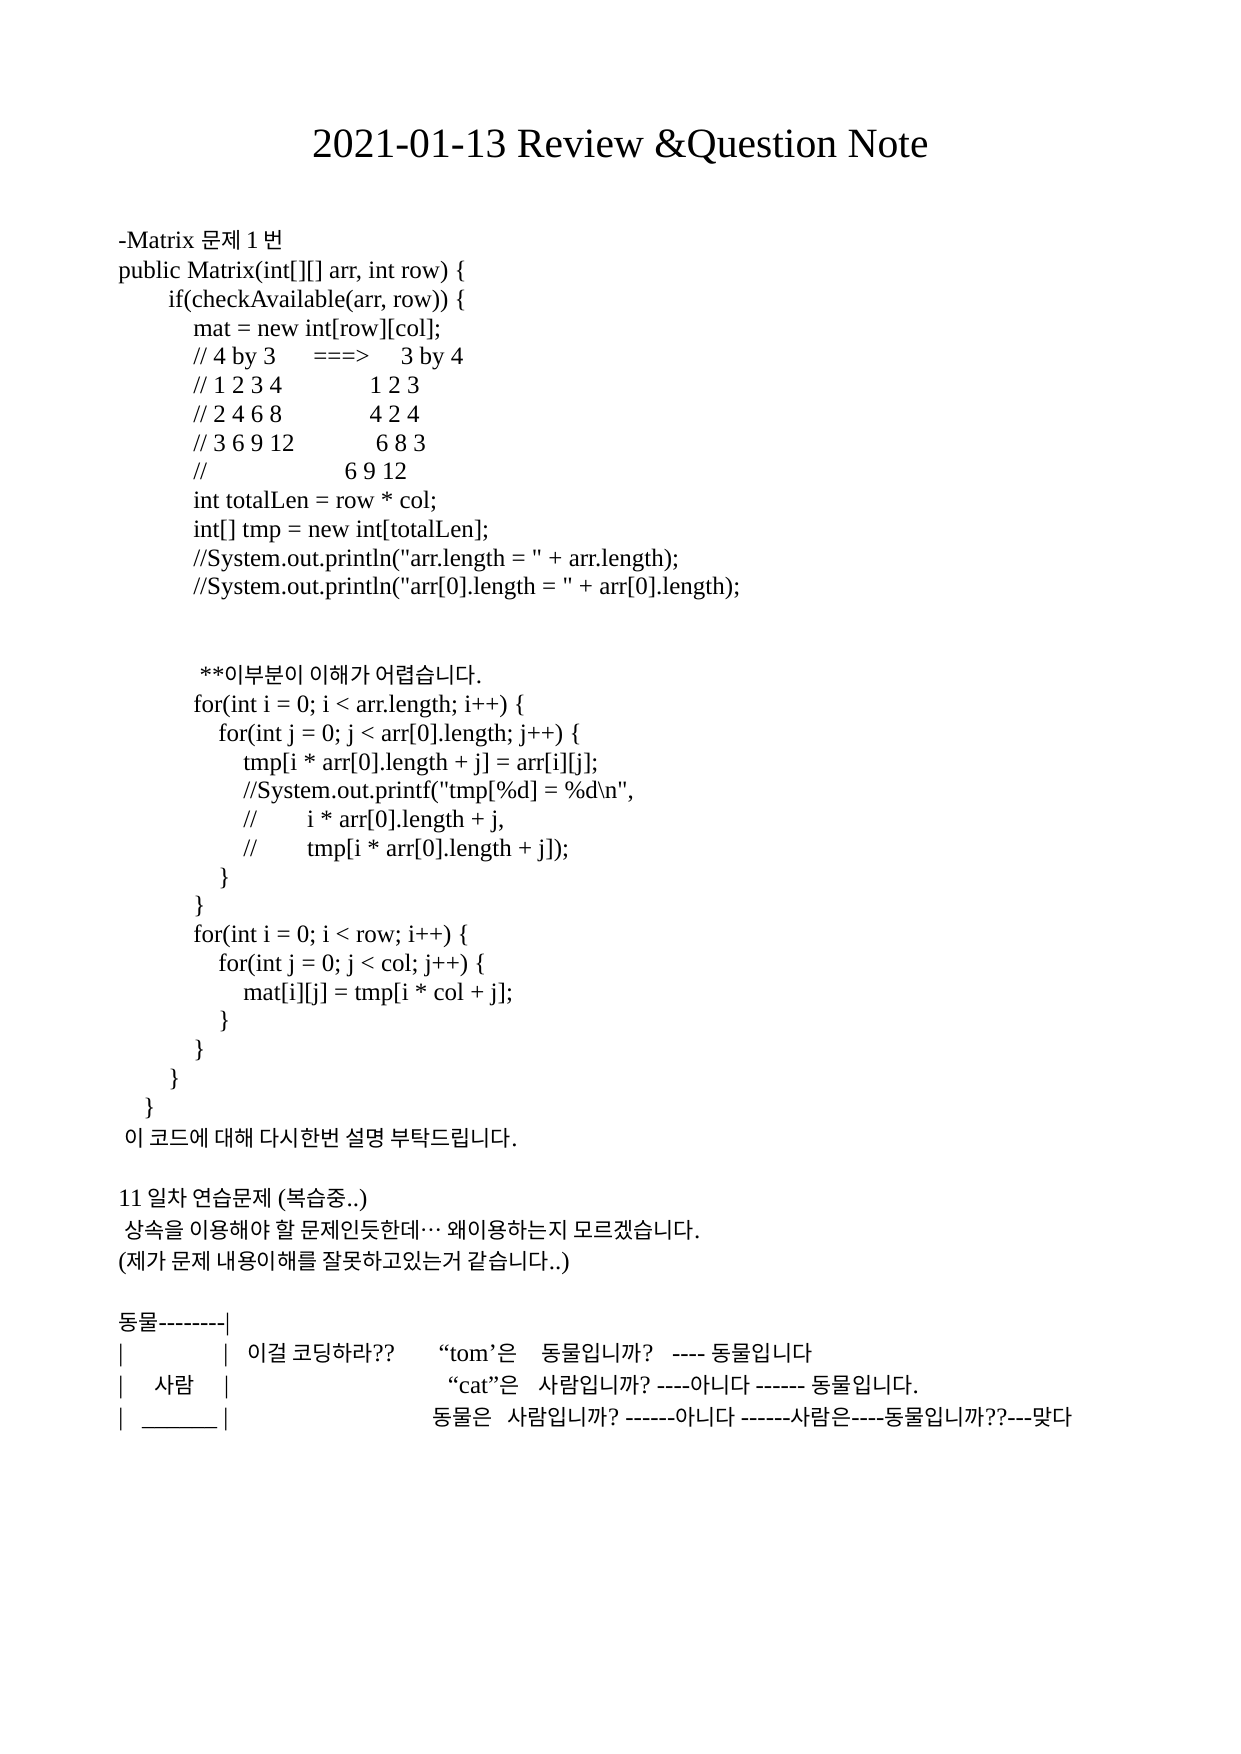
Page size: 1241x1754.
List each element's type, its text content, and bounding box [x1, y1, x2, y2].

text } [118, 1006, 1122, 1034]
text // i * arr[0].length + j, [118, 804, 1122, 833]
text for(int i = 0; i < row; i++) { [118, 919, 1122, 948]
text //System.out.println("arr[0].length = " + arr[0].length); [118, 571, 1122, 600]
text // tmp[i * arr[0].length + j]); [118, 833, 1122, 862]
text 11일차 연습문제 (복습중..) [118, 1181, 1122, 1213]
text 상속을 이용해야 할 문제인듯한데… 왜이용하는지 모르겠습니다. [118, 1213, 1122, 1244]
text } [118, 1034, 1122, 1063]
text tmp[i * arr[0].length + j] = arr[i][j]; [118, 747, 1122, 776]
text int[] tmp = new int[totalLen]; [118, 514, 1122, 543]
text // 4 by 3 ===> 3 by 4 [118, 341, 1122, 370]
text mat = new int[row][col]; [118, 313, 1122, 341]
text } [118, 862, 1122, 891]
text if(checkAvailable(arr, row)) { [118, 284, 1122, 313]
text 동물--------| [118, 1305, 1122, 1336]
text for(int j = 0; j < arr[0].length; j++) { [118, 718, 1122, 747]
text // 3 6 9 12 6 8 3 [118, 428, 1122, 456]
text (제가 문제 내용이해를 잘못하고있는거 같습니다..) [118, 1244, 1122, 1276]
text **이부분이 이해가 어렵습니다. [118, 658, 1122, 689]
text //System.out.printf("tmp[%d] = %d\n", [118, 776, 1122, 804]
text for(int j = 0; j < col; j++) { [118, 948, 1122, 977]
text // 2 4 6 8 4 2 4 [118, 399, 1122, 428]
text public Matrix(int[][] arr, int row) { [118, 255, 1122, 284]
text //System.out.println("arr.length = " + arr.length); [118, 543, 1122, 571]
text // 6 9 12 [118, 456, 1122, 485]
text } [118, 1063, 1122, 1092]
text for(int i = 0; i < arr.length; i++) { [118, 689, 1122, 718]
text | | 이걸 코딩하라?? “tom’은 동물입니까? ---- 동물입니다 [118, 1336, 1122, 1368]
text // 1 2 3 4 1 2 3 [118, 370, 1122, 399]
text 이 코드에 대해 다시한번 설명 부탁드립니다. [118, 1121, 1122, 1152]
text | ______ | 동물은 사람입니까? ------아니다 ------사람은----동물입니까??---맞다 [118, 1400, 1122, 1431]
text mat[i][j] = tmp[i * col + j]; [118, 977, 1122, 1006]
text | 사람 | “cat”은 사람입니까? ----아니다 ------ 동물입니다. [118, 1368, 1122, 1400]
text } [118, 891, 1122, 919]
text } [118, 1092, 1122, 1121]
text int totalLen = row * col; [118, 485, 1122, 514]
text -Matrix 문제 1번 [118, 223, 1122, 255]
text 2021-01-13 Review &Question Note [118, 118, 1122, 166]
